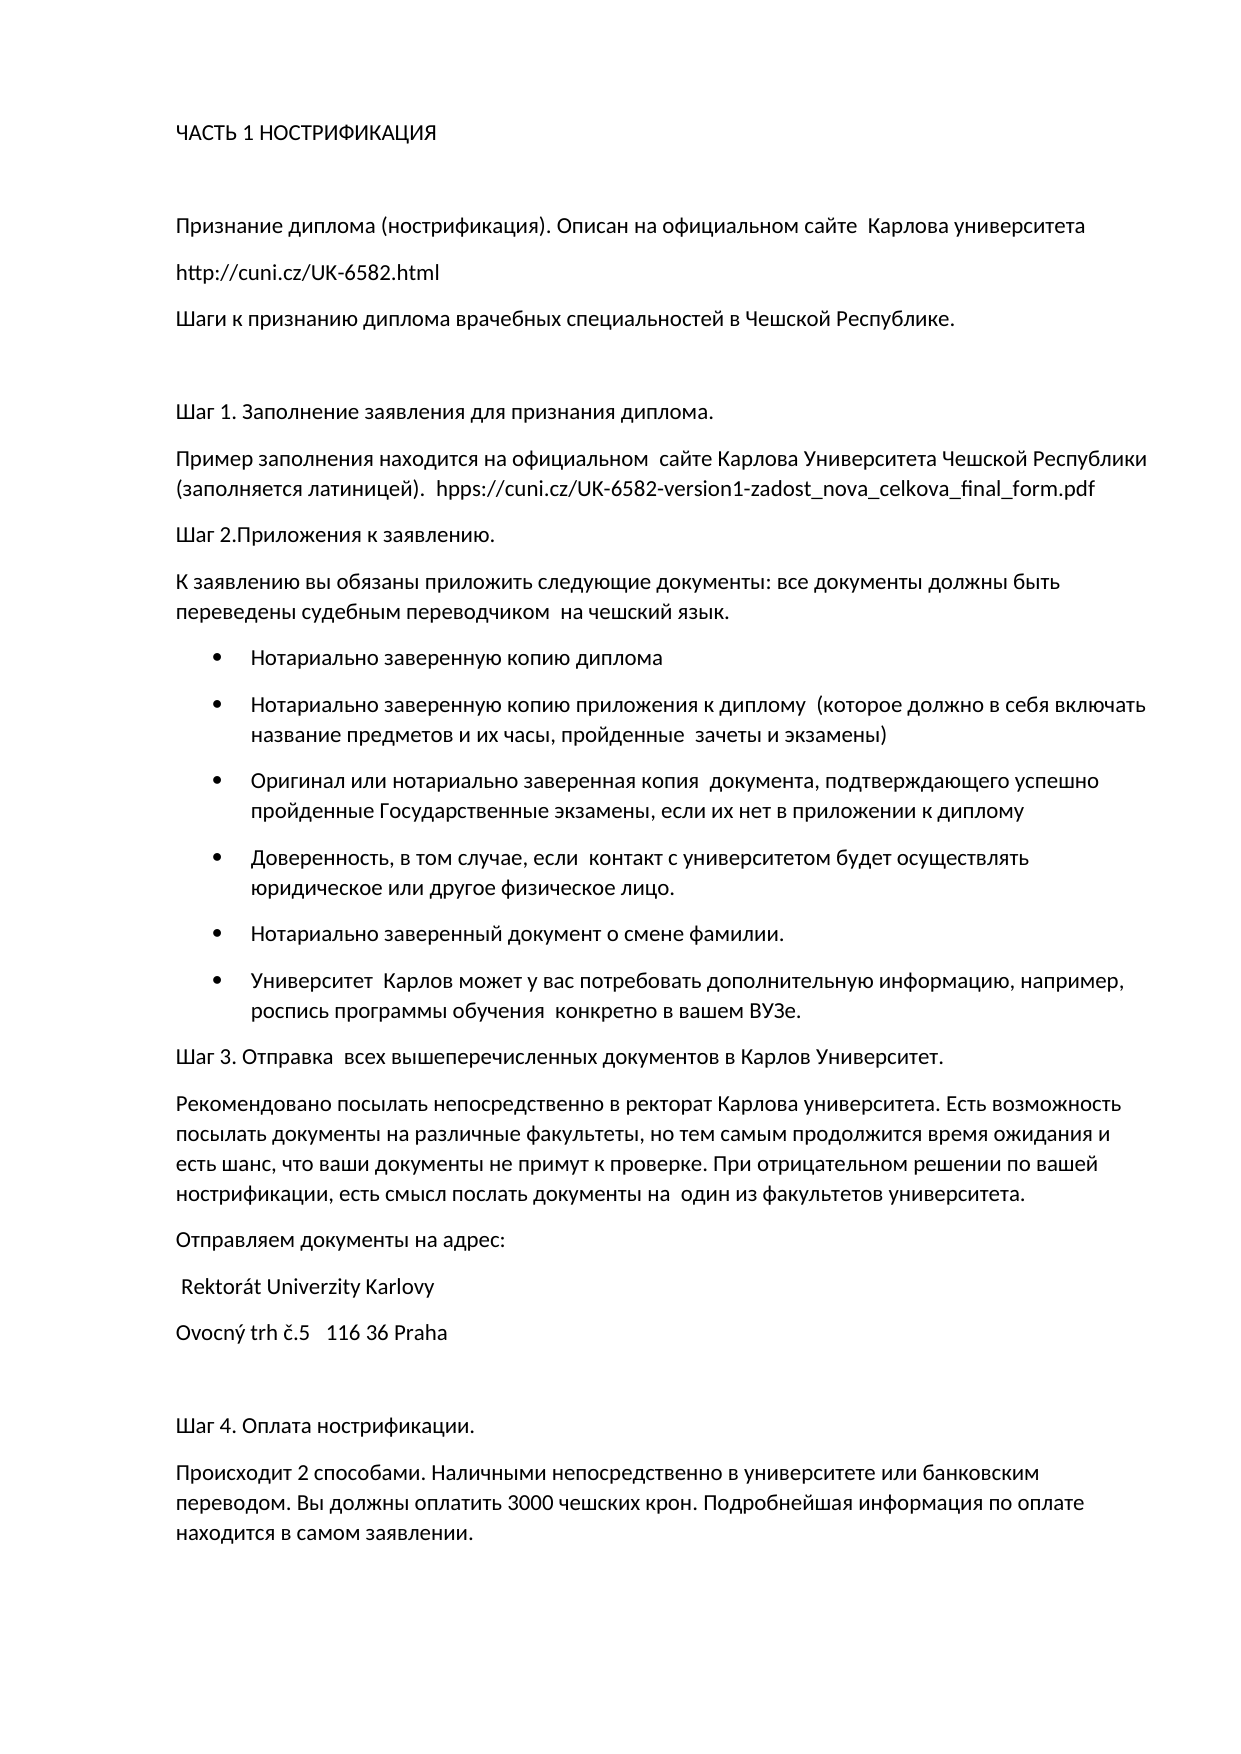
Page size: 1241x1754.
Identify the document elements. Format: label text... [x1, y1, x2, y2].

list Доверенность, в том случае, если контакт с университетом будет осуществлять юридическое или другое физическое лицо. [213, 843, 1152, 901]
text ЧАСТЬ 1 НОСТРИФИКАЦИЯ [176, 118, 1152, 146]
text Рекомендовано посылать непосредственно в ректорат Карлова университета. Есть возможность посылать документы на различные факультеты, но тем самым продолжится время ожидания и есть шанс, что ваши документы не примут к проверке. При отрицательном решении по вашей нострификации, есть смысл послать документы на один из факультетов университета. [176, 1089, 1152, 1207]
text Шаги к признанию диплома врачебных специальностей в Чешской Республике. [176, 304, 1152, 332]
text Происходит 2 способами. Наличными непосредственно в университете или банковским переводом. Вы должны оплатить 3000 чешских крон. Подробнейшая информация по оплате находится в самом заявлении. [176, 1458, 1152, 1546]
text Шаг 2.Приложения к заявлению. [176, 521, 1152, 548]
text Отправляем документы на адрес: [176, 1225, 1152, 1253]
text http://cuni.cz/UK-6582.html [176, 258, 1152, 286]
text Признание диплома (нострификация). Описан на официальном сайте Карлова университета [176, 211, 1152, 239]
text К заявлению вы обязаны приложить следующие документы: все документы должны быть переведены судебным переводчиком на чешский язык. [176, 567, 1152, 625]
text Ovocný trh č.5 116 36 Praha [176, 1318, 1152, 1346]
text Rektorát Univerzity Karlovy [176, 1272, 1152, 1300]
text Шаг 4. Оплата нострификации. [176, 1412, 1152, 1439]
list Оригинал или нотариально заверенная копия документа, подтверждающего успешно пройденные Государственные экзамены, если их нет в приложении к диплому [213, 767, 1152, 824]
list Нотариально заверенный документ о смене фамилии. [213, 919, 1152, 947]
list Нотариально заверенную копию приложения к диплому (которое должно в себя включать название предметов и их часы, пройденные зачеты и экзамены) [213, 690, 1152, 748]
list Нотариально заверенную копию диплома [213, 643, 1152, 672]
list Университет Карлов может у вас потребовать дополнительную информацию, например, роспись программы обучения конкретно в вашем ВУЗе. [213, 966, 1152, 1024]
text Пример заполнения находится на официальном сайте Карлова Университета Чешской Республики (заполняется латиницей). hpps://cuni.cz/UK-6582-version1-zadost_nova_celkova_final_form.pdf [176, 444, 1152, 502]
text Шаг 1. Заполнение заявления для признания диплома. [176, 397, 1152, 426]
text Шаг 3. Отправка всех вышеперечисленных документов в Карлов Университет. [176, 1042, 1152, 1071]
